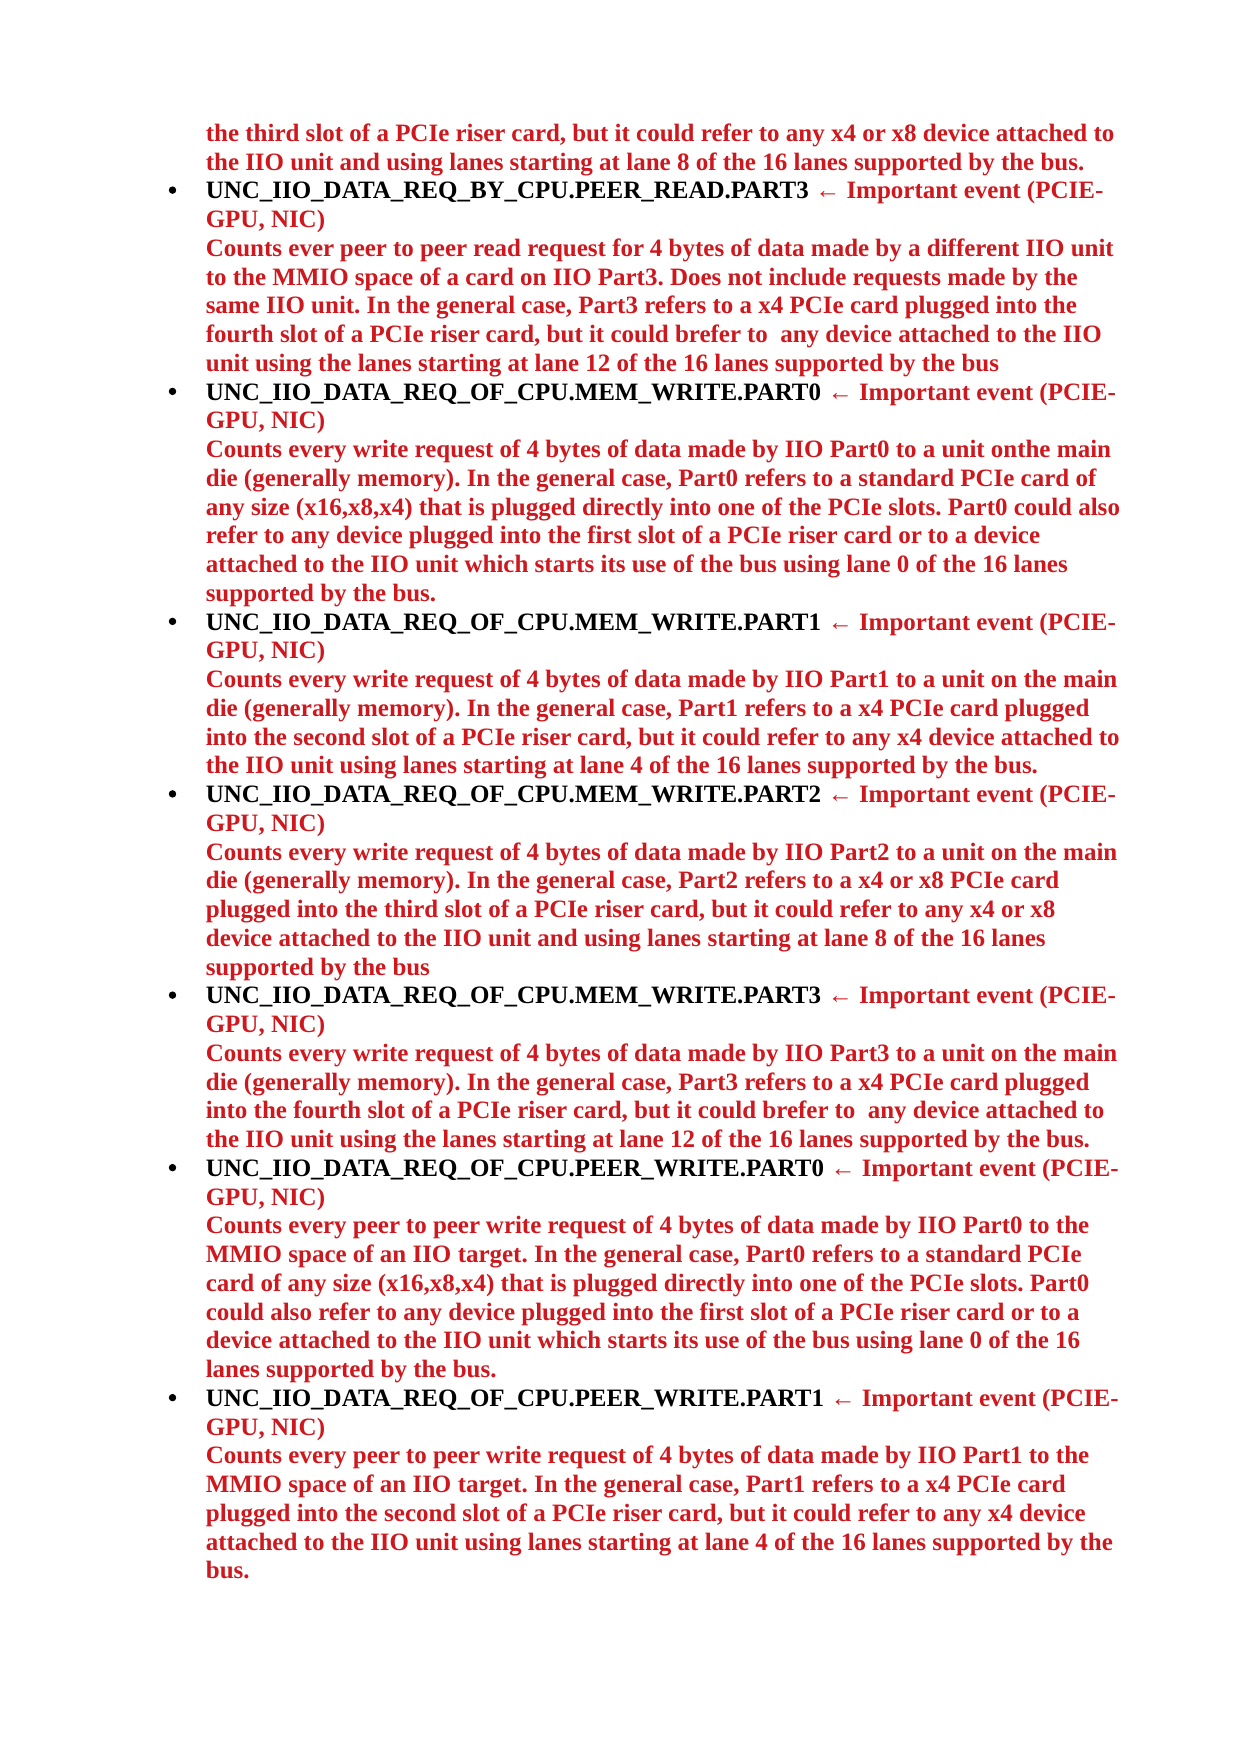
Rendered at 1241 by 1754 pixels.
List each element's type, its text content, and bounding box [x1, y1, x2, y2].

list Counts every write request of 4 bytes of data made by IIO Part3 to a unit on the main die (generally memory). In the general case, Part3 refers to a x4 PCIe card plugged into the fourth slot of a PCIe riser card, but it could brefer to any device attached to the IIO unit using the lanes starting at lane 12 of the 16 lanes supported by the bus. [168, 1038, 1122, 1153]
list UNC_IIO_DATA_REQ_OF_CPU.PEER_WRITE.PART0 ← Important event (PCIE-GPU, NIC) [168, 1153, 1122, 1211]
list UNC_IIO_DATA_REQ_OF_CPU.MEM_WRITE.PART3 ← Important event (PCIE-GPU, NIC) [168, 981, 1122, 1038]
list UNC_IIO_DATA_REQ_BY_CPU.PEER_READ.PART3 ← Important event (PCIE-GPU, NIC) [168, 176, 1122, 233]
list Counts every peer to peer write request of 4 bytes of data made by IIO Part1 to the MMIO space of an IIO target. In the general case, Part1 refers to a x4 PCIe card plugged into the second slot of a PCIe riser card, but it could refer to any x4 device attached to the IIO unit using lanes starting at lane 4 of the 16 lanes supported by the bus. [168, 1441, 1122, 1584]
list Counts every write request of 4 bytes of data made by IIO Part2 to a unit on the main die (generally memory). In the general case, Part2 refers to a x4 or x8 PCIe card plugged into the third slot of a PCIe riser card, but it could refer to any x4 or x8 device attached to the IIO unit and using lanes starting at lane 8 of the 16 lanes supported by the bus [168, 837, 1122, 981]
list UNC_IIO_DATA_REQ_OF_CPU.MEM_WRITE.PART2 ← Important event (PCIE-GPU, NIC) [168, 779, 1122, 837]
list Counts every write request of 4 bytes of data made by IIO Part1 to a unit on the main die (generally memory). In the general case, Part1 refers to a x4 PCIe card plugged into the second slot of a PCIe riser card, but it could refer to any x4 device attached to the IIO unit using lanes starting at lane 4 of the 16 lanes supported by the bus. [168, 664, 1122, 779]
list Counts every peer to peer write request of 4 bytes of data made by IIO Part0 to the MMIO space of an IIO target. In the general case, Part0 refers to a standard PCIe card of any size (x16,x8,x4) that is plugged directly into one of the PCIe slots. Part0 could also refer to any device plugged into the first slot of a PCIe riser card or to a device attached to the IIO unit which starts its use of the bus using lane 0 of the 16 lanes supported by the bus. [168, 1211, 1122, 1383]
list UNC_IIO_DATA_REQ_OF_CPU.MEM_WRITE.PART1 ← Important event (PCIE-GPU, NIC) [168, 607, 1122, 664]
list UNC_IIO_DATA_REQ_OF_CPU.MEM_WRITE.PART0 ← Important event (PCIE-GPU, NIC) [168, 377, 1122, 434]
list the third slot of a PCIe riser card, but it could refer to any x4 or x8 device attached to the IIO unit and using lanes starting at lane 8 of the 16 lanes supported by the bus. [168, 118, 1122, 176]
list UNC_IIO_DATA_REQ_OF_CPU.PEER_WRITE.PART1 ← Important event (PCIE-GPU, NIC) [168, 1383, 1122, 1441]
list Counts ever peer to peer read request for 4 bytes of data made by a different IIO unit to the MMIO space of a card on IIO Part3. Does not include requests made by the same IIO unit. In the general case, Part3 refers to a x4 PCIe card plugged into the fourth slot of a PCIe riser card, but it could brefer to any device attached to the IIO unit using the lanes starting at lane 12 of the 16 lanes supported by the bus [168, 233, 1122, 377]
list Counts every write request of 4 bytes of data made by IIO Part0 to a unit onthe main die (generally memory). In the general case, Part0 refers to a standard PCIe card of any size (x16,x8,x4) that is plugged directly into one of the PCIe slots. Part0 could also refer to any device plugged into the first slot of a PCIe riser card or to a device attached to the IIO unit which starts its use of the bus using lane 0 of the 16 lanes supported by the bus. [168, 434, 1122, 607]
